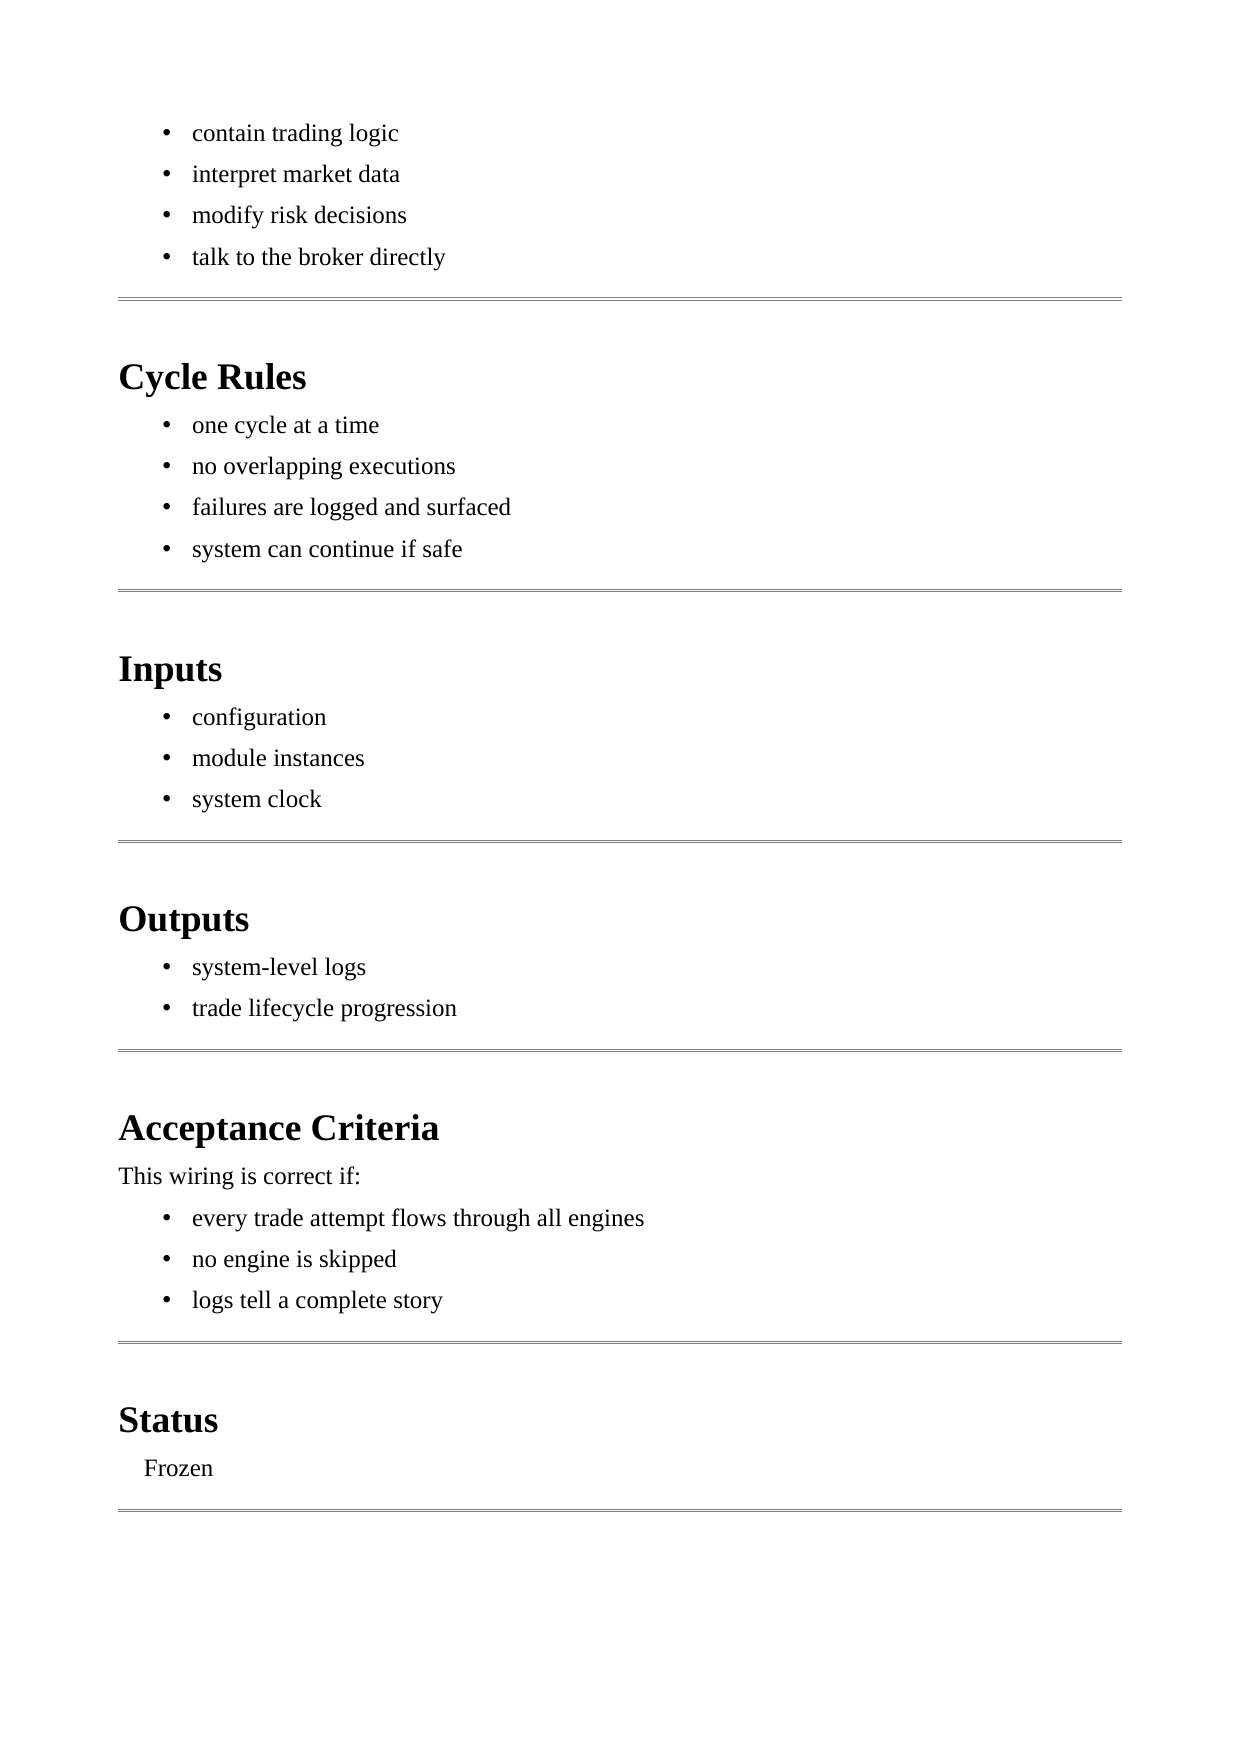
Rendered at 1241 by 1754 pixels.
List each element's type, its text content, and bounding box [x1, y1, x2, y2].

list logs tell a complete story [162, 1285, 1122, 1314]
subtitle Inputs [118, 646, 1122, 689]
list every trade attempt flows through all engines [162, 1203, 1122, 1231]
list talk to the broker directly [162, 242, 1122, 271]
list interpret market data [162, 159, 1122, 188]
list configuration [162, 702, 1122, 730]
list system-level logs [162, 952, 1122, 981]
list no overlapping executions [162, 451, 1122, 480]
subtitle Status [118, 1398, 1122, 1441]
list one cycle at a time [162, 410, 1122, 439]
list failures are logged and surfaced [162, 492, 1122, 521]
list module instances [162, 743, 1122, 772]
list trade lifecycle progression [162, 993, 1122, 1022]
subtitle Cycle Rules [118, 354, 1122, 397]
text This wiring is correct if: [118, 1161, 1122, 1190]
subtitle Outputs [118, 897, 1122, 940]
list system can continue if safe [162, 534, 1122, 562]
list system clock [162, 784, 1122, 813]
text ✅ Frozen [118, 1453, 1122, 1482]
list modify risk decisions [162, 201, 1122, 229]
subtitle Acceptance Criteria [118, 1106, 1122, 1149]
list no engine is skipped [162, 1244, 1122, 1273]
list contain trading logic [162, 118, 1122, 147]
